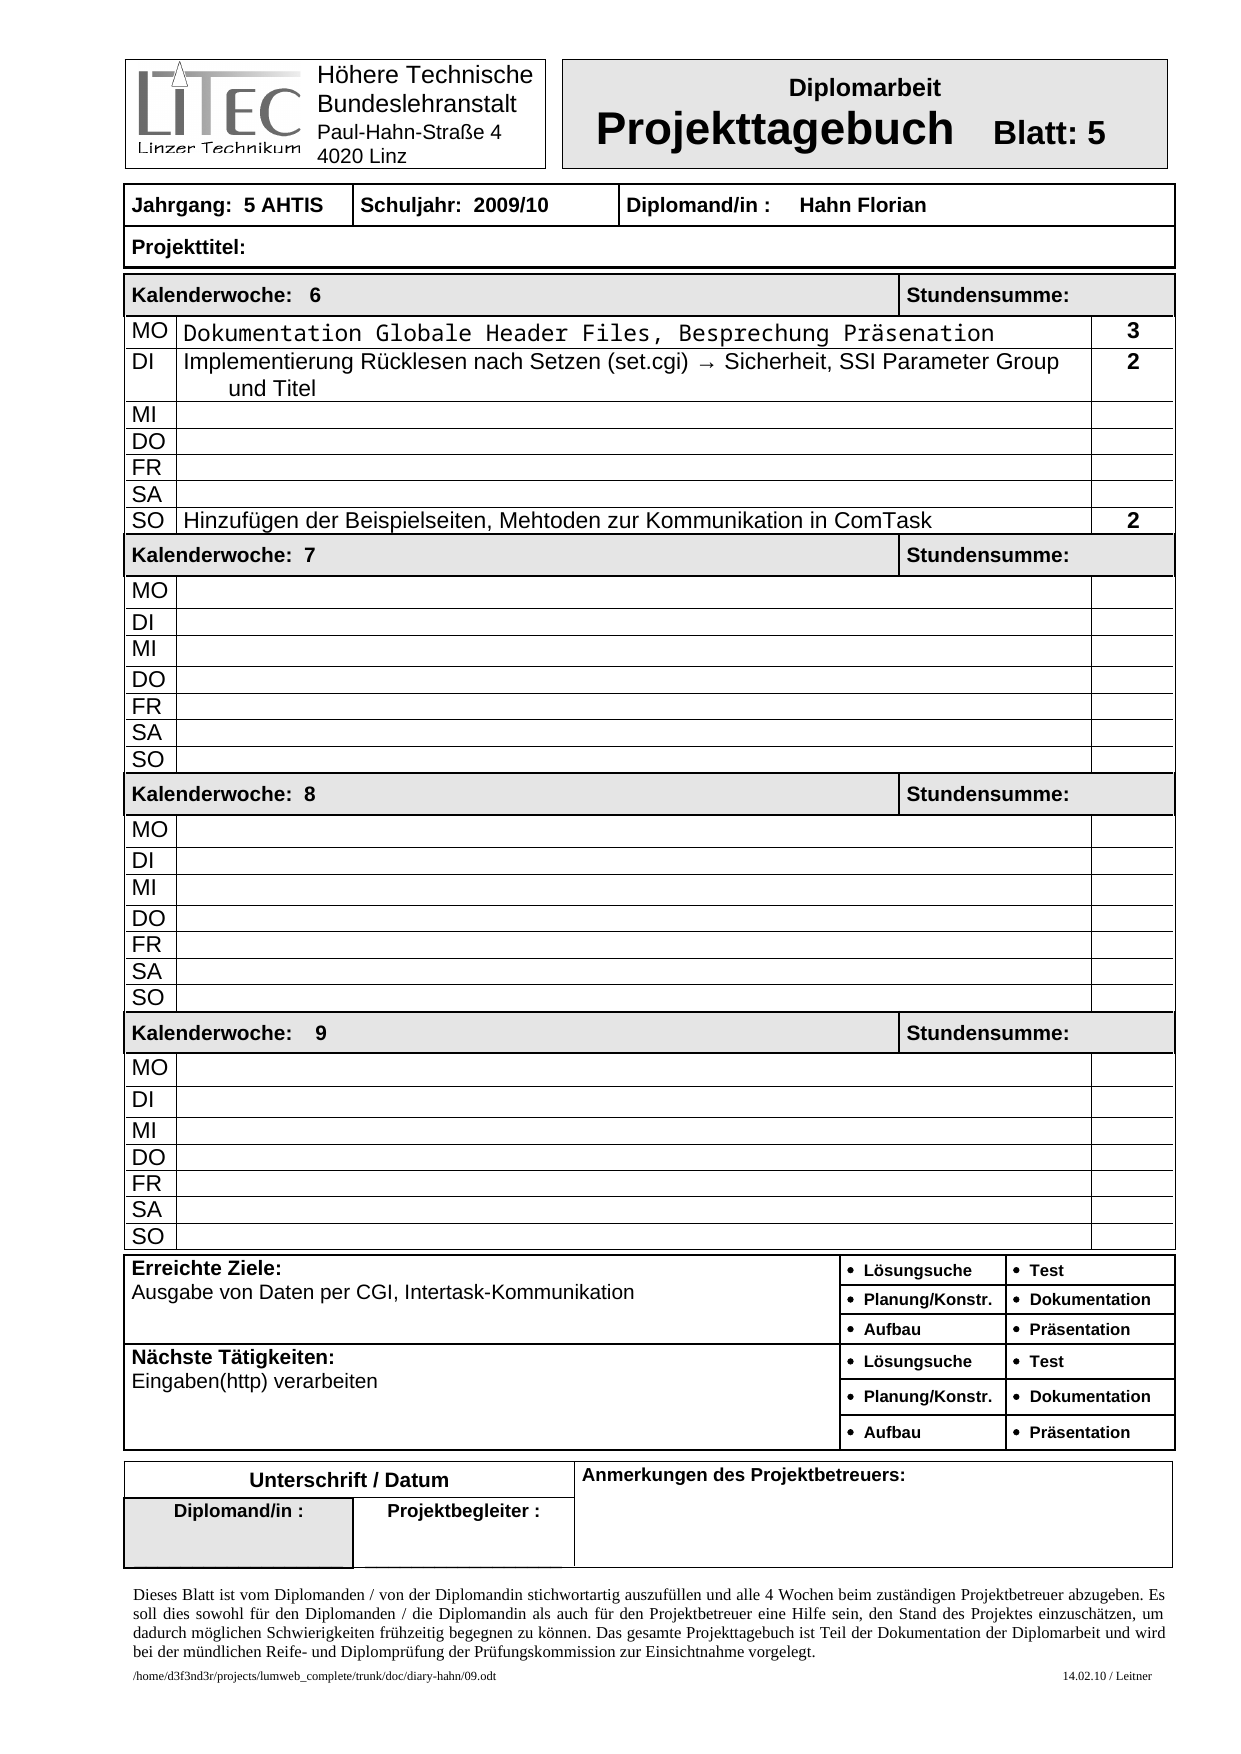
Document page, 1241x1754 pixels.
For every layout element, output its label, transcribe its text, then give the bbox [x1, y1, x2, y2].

table_cell DI [125, 608, 176, 635]
table_cell [177, 577, 1091, 608]
table_cell MI [125, 874, 176, 905]
table_cell [177, 747, 1091, 772]
table_cell [1092, 814, 1175, 847]
table_cell [1092, 1052, 1175, 1086]
table_cell [1092, 428, 1175, 454]
table_cell Kalenderwoche: 7 [125, 533, 898, 575]
table_cell [1092, 1223, 1175, 1249]
table_cell SO [125, 746, 176, 772]
table_header Kalenderwoche: 6 [125, 275, 898, 315]
table_cell [1092, 1170, 1175, 1196]
table_cell [1092, 905, 1175, 931]
table_cell [177, 1171, 1091, 1196]
table_cell [177, 959, 1091, 984]
table_cell MO [125, 814, 176, 847]
table_cell  Planung/Konstr. [841, 1380, 1005, 1413]
table_cell  Präsentation [1007, 1416, 1174, 1449]
table_cell SA [125, 480, 176, 507]
table_cell [1092, 958, 1175, 984]
table_cell  Test [1007, 1345, 1174, 1378]
table_cell Stundensumme: [900, 533, 1174, 575]
table_cell  Lösungsuche [841, 1345, 1005, 1378]
table_cell Dokumentation Globale Header Files, Besprechung Präsenation [177, 317, 1091, 348]
table_cell  Präsentation [1007, 1315, 1174, 1343]
table_header Unterschrift / Datum [125, 1462, 574, 1497]
table_cell [177, 816, 1091, 847]
table_cell [177, 402, 1091, 427]
table_cell MI [125, 635, 176, 666]
table_cell Hinzufügen der Beispielseiten, Mehtoden zur Kommunikation in ComTask [177, 508, 1091, 533]
table_cell 2 [1092, 348, 1175, 401]
table_cell [1092, 719, 1175, 746]
table_cell SO [125, 984, 176, 1011]
table_cell DO [125, 666, 176, 693]
table_cell MI [125, 401, 176, 427]
table_cell [177, 609, 1091, 635]
table_cell [177, 429, 1091, 454]
table_cell FR [125, 931, 176, 958]
table_header Stundensumme: [900, 275, 1174, 315]
table_cell MO [125, 1052, 176, 1086]
table_header Erreichte Ziele: Ausgabe von Daten per CGI, Intertask-Kommunikation [125, 1256, 839, 1343]
table_cell [1092, 608, 1175, 635]
table_cell Stundensumme: [900, 772, 1174, 814]
table_header  Test [1007, 1256, 1174, 1284]
table_cell [1092, 480, 1175, 507]
table_cell [1092, 575, 1175, 608]
table_cell [177, 875, 1091, 905]
table_cell [177, 1197, 1091, 1223]
table_header Diplomand/in : Hahn Florian [620, 185, 1174, 225]
table_cell MO [125, 575, 176, 608]
table_cell [177, 932, 1091, 958]
table_cell [1092, 874, 1175, 905]
table_cell [1092, 1196, 1175, 1223]
table_cell SO [125, 507, 176, 533]
table_cell SO [125, 1223, 176, 1249]
table_cell DI [125, 348, 176, 401]
table_cell 2 [1092, 507, 1175, 533]
table_cell DI [125, 1086, 176, 1117]
table_cell Kalenderwoche: 8 [125, 772, 898, 814]
table_cell DO [125, 1144, 176, 1170]
table_cell MI [125, 1117, 176, 1143]
table_cell [177, 848, 1091, 873]
table_cell [177, 1118, 1091, 1143]
table_cell  Aufbau [841, 1315, 1005, 1343]
table_cell [1092, 454, 1175, 480]
table_cell [177, 636, 1091, 666]
table_cell [177, 481, 1091, 507]
table_cell [1092, 1117, 1175, 1143]
table_cell SA [125, 958, 176, 984]
table_cell Kalenderwoche: 9 [125, 1011, 898, 1052]
table_cell  Planung/Konstr. [841, 1286, 1005, 1313]
table_cell SA [125, 1196, 176, 1223]
table_cell [177, 1224, 1091, 1249]
table_cell [1092, 401, 1175, 427]
table_header Schuljahr: 2009/10 [354, 185, 618, 225]
table_cell [1092, 635, 1175, 666]
table_cell  Dokumentation [1007, 1286, 1174, 1313]
table_cell [177, 1087, 1091, 1117]
table_cell [177, 667, 1091, 693]
table_cell [1092, 984, 1175, 1011]
table_cell [177, 1145, 1091, 1170]
table_cell  Dokumentation [1007, 1380, 1174, 1413]
table_cell [177, 694, 1091, 719]
table_cell [1092, 693, 1175, 719]
table_cell Projekttitel: [125, 227, 1174, 266]
table_cell Implementierung Rücklesen nach Setzen (set.cgi) → Sicherheit, SSI Parameter Group und Titel [177, 349, 1091, 401]
table_cell Projektbegleiter : _________________ [354, 1498, 574, 1567]
table_cell DO [125, 905, 176, 931]
table_cell Stundensumme: [900, 1011, 1174, 1052]
table_cell [1092, 931, 1175, 958]
table_cell FR [125, 1170, 176, 1196]
table_cell [1092, 1086, 1175, 1117]
table_cell [1092, 1144, 1175, 1170]
table_cell MO [125, 315, 176, 348]
table_cell [1092, 746, 1175, 772]
table_cell Nächste Tätigkeiten: Eingaben(http) verarbeiten [125, 1345, 839, 1449]
table_cell [1092, 847, 1175, 873]
table_cell Diplomand/in : __________________ [125, 1499, 352, 1567]
table_cell [177, 906, 1091, 931]
table_cell [177, 1054, 1091, 1086]
table_cell DI [125, 847, 176, 873]
table_header Jahrgang: 5 AHTIS [125, 185, 352, 225]
table_cell [177, 985, 1091, 1011]
table_header Anmerkungen des Projektbetreuers: [574, 1462, 1172, 1567]
table_cell FR [125, 693, 176, 719]
table_cell FR [125, 454, 176, 480]
table_cell [1092, 666, 1175, 693]
table_cell  Aufbau [841, 1416, 1005, 1449]
table_cell SA [125, 719, 176, 746]
table_header  Lösungsuche [841, 1256, 1005, 1284]
table_cell 3 [1092, 315, 1175, 348]
table_cell [177, 455, 1091, 480]
table_cell [177, 720, 1091, 746]
table_cell DO [125, 428, 176, 454]
